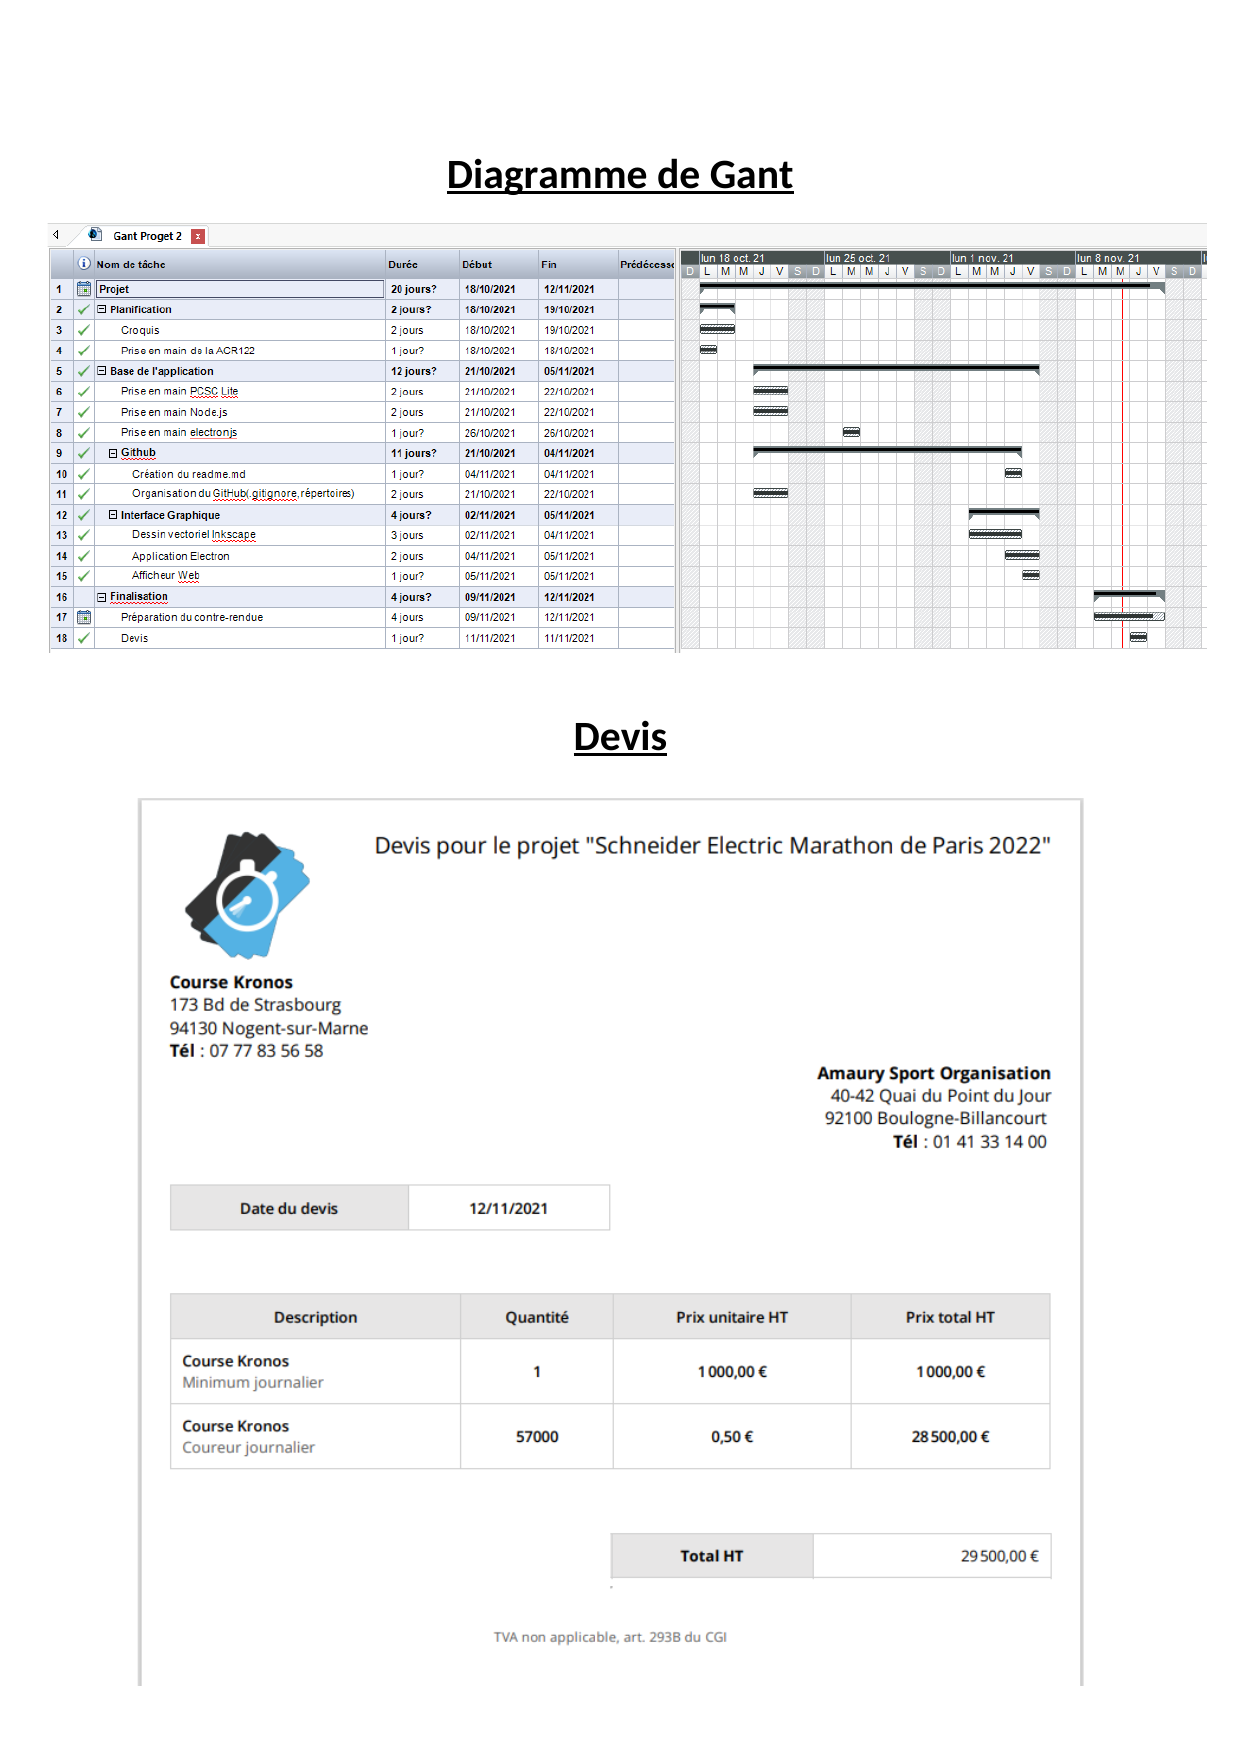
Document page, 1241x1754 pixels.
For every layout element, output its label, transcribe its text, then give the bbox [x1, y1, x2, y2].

text Diagramme de Gant [148, 148, 1093, 198]
picture [137, 798, 1085, 1688]
text Devis [148, 656, 1093, 761]
picture [47, 221, 1208, 656]
